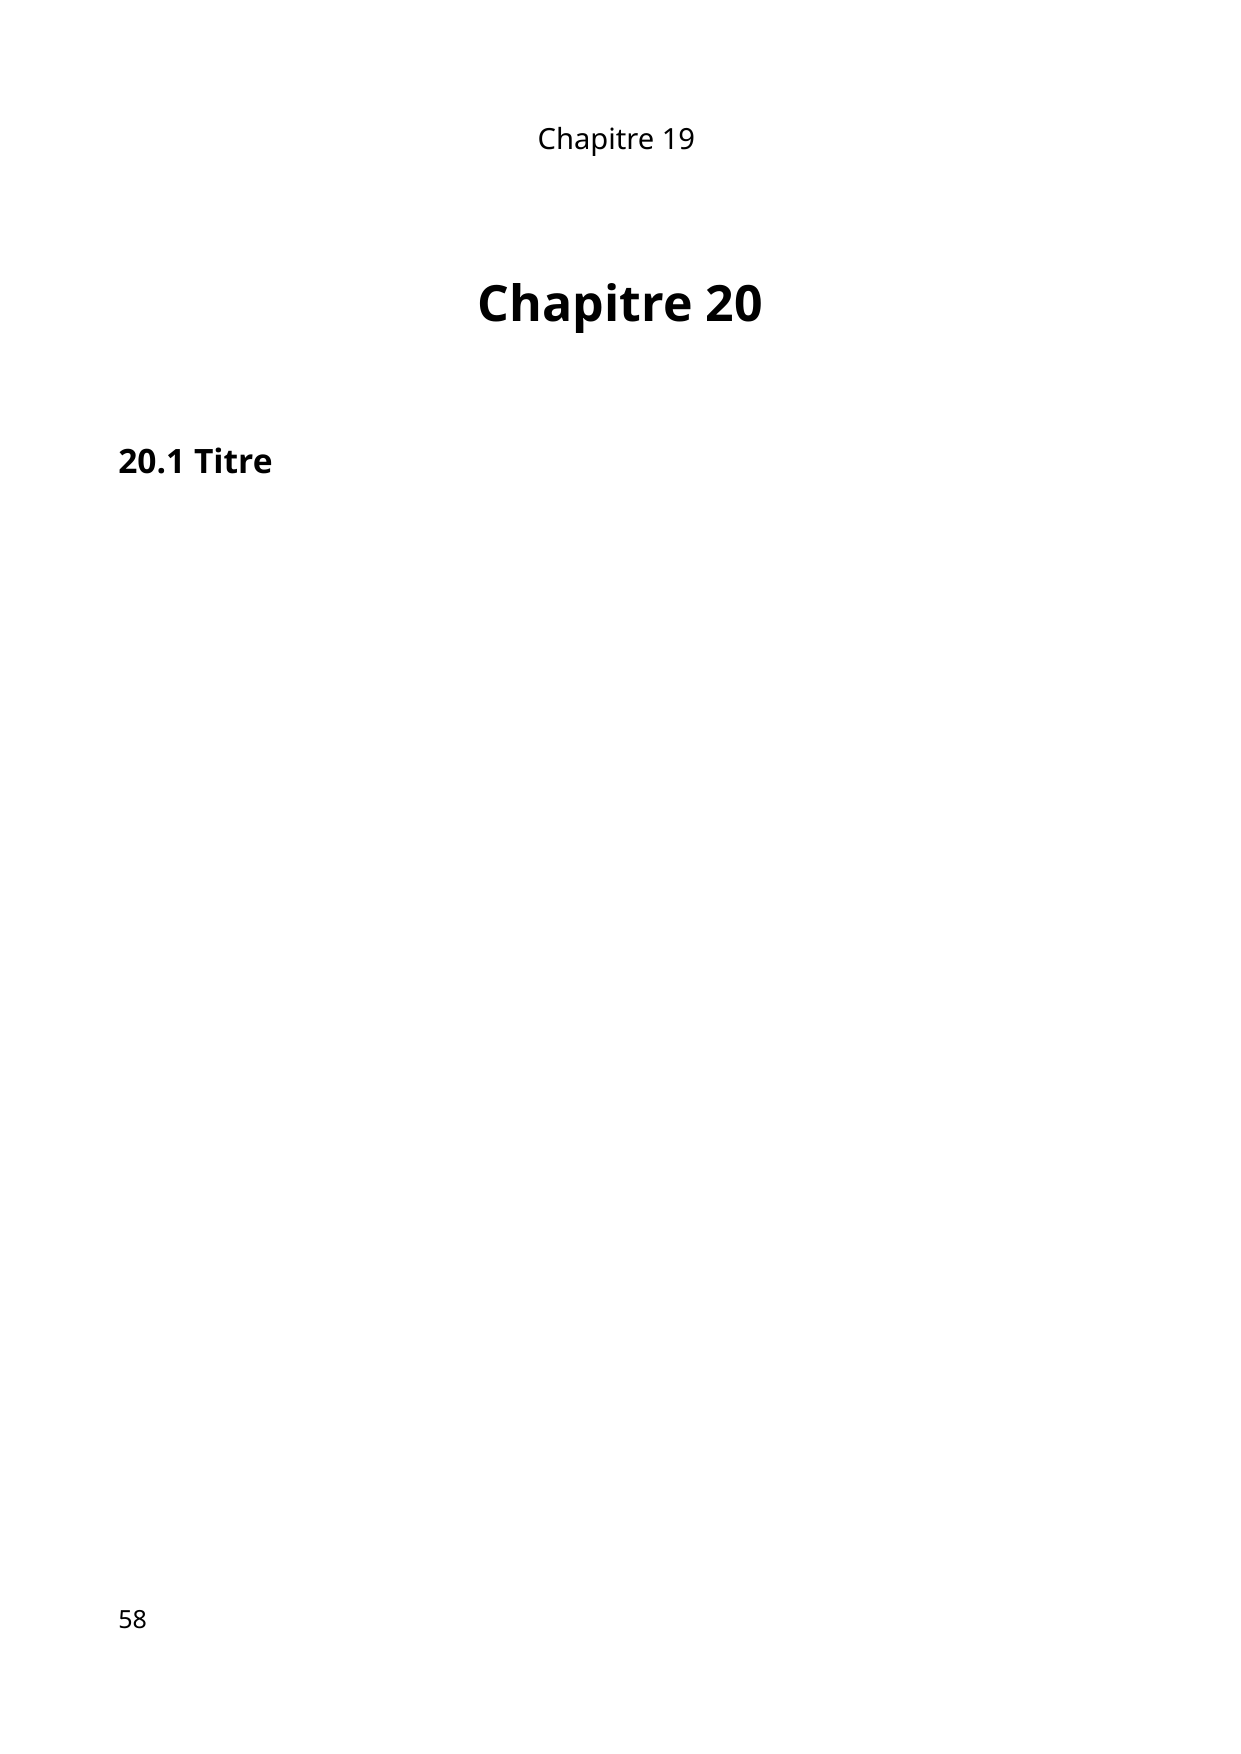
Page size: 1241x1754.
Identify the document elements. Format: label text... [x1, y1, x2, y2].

subtitle Chapitre 20 [118, 268, 1122, 404]
subtitle 20.1 Titre [118, 437, 1122, 483]
